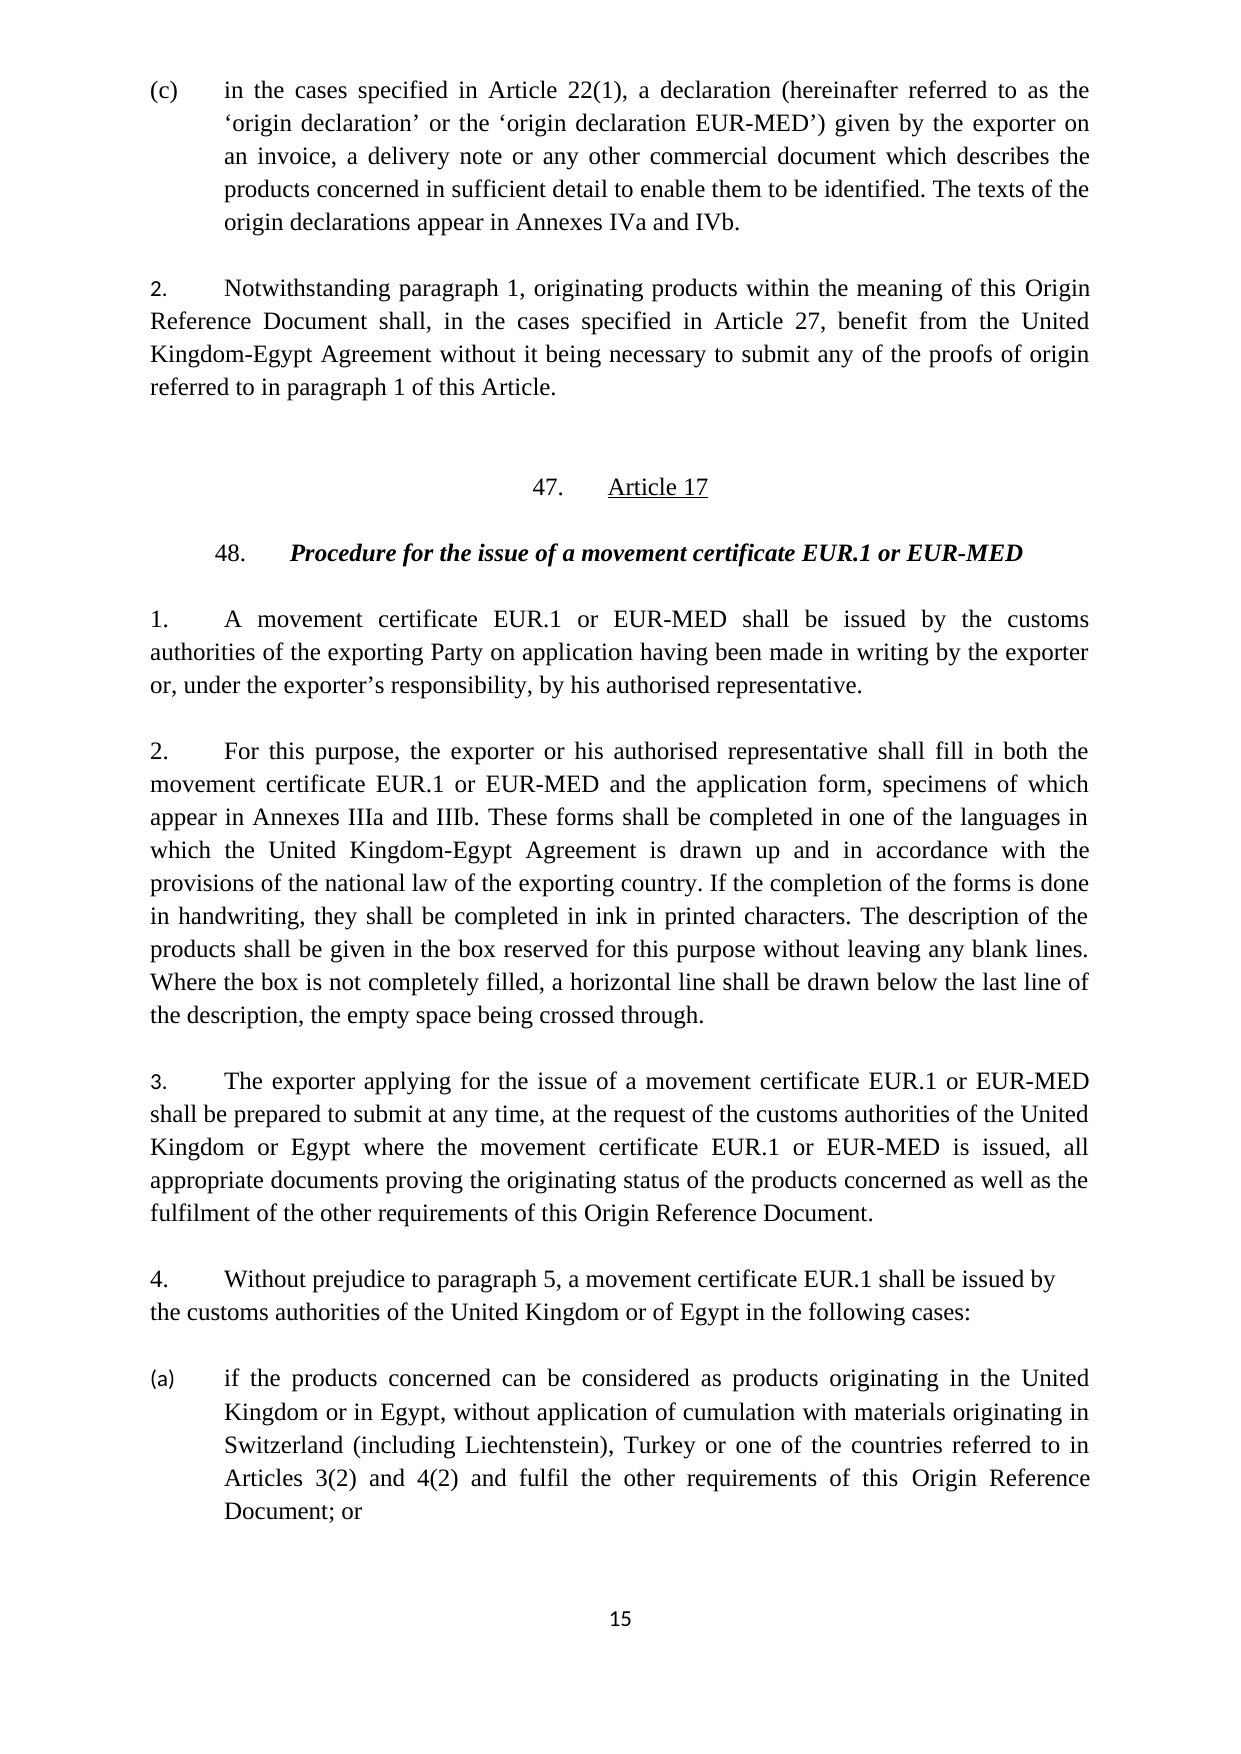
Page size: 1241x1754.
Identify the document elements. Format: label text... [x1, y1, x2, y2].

list A movement certificate EUR.1 or EUR-MED shall be issued by the customs authorities of the exporting Party on application having been made in writing by the exporter or, under the exporter’s responsibility, by his authorised representative. [150, 604, 1090, 698]
subtitle Article 17 [150, 472, 1090, 500]
list Notwithstanding paragraph 1, originating products within the meaning of this Origin Reference Document shall, in the cases specified in Article 27, benefit from the United Kingdom-Egypt Agreement without it being necessary to submit any of the proofs of origin referred to in paragraph 1 of this Article. [150, 273, 1090, 401]
list Without prejudice to paragraph 5, a movement certificate EUR.1 shall be issued by the customs authorities of the United Kingdom or of Egypt in the following cases: [150, 1264, 1090, 1326]
list if the products concerned can be considered as products originating in the United Kingdom or in Egypt, without application of cumulation with materials originating in Switzerland (including Liechtenstein), Turkey or one of the countries referred to in Articles 3(2) and 4(2) and fulfil the other requirements of this Origin Reference Document; or [150, 1363, 1090, 1524]
subtitle Procedure for the issue of a movement certificate EUR.1 or EUR-MED [150, 538, 1090, 566]
list in the cases specified in Article 22(1), a declaration (hereinafter referred to as the ‘origin declaration’ or the ‘origin declaration EUR-MED’) given by the exporter on an invoice, a delivery note or any other commercial document which describes the products concerned in sufficient detail to enable them to be identified. The texts of the origin declarations appear in Annexes IVa and IVb. [150, 75, 1090, 236]
list The exporter applying for the issue of a movement certificate EUR.1 or EUR-MED shall be prepared to submit at any time, at the request of the customs authorities of the United Kingdom or Egypt where the movement certificate EUR.1 or EUR-MED is issued, all appropriate documents proving the originating status of the products concerned as well as the fulfilment of the other requirements of this Origin Reference Document. [150, 1066, 1090, 1227]
list For this purpose, the exporter or his authorised representative shall fill in both the movement certificate EUR.1 or EUR-MED and the application form, specimens of which appear in Annexes IIIa and IIIb. These forms shall be completed in one of the languages in which the United Kingdom-Egypt Agreement is drawn up and in accordance with the provisions of the national law of the exporting country. If the completion of the forms is done in handwriting, they shall be completed in ink in printed characters. The description of the products shall be given in the box reserved for this purpose without leaving any blank lines. Where the box is not completely filled, a horizontal line shall be drawn below the last line of the description, the empty space being crossed through. [150, 736, 1090, 1029]
